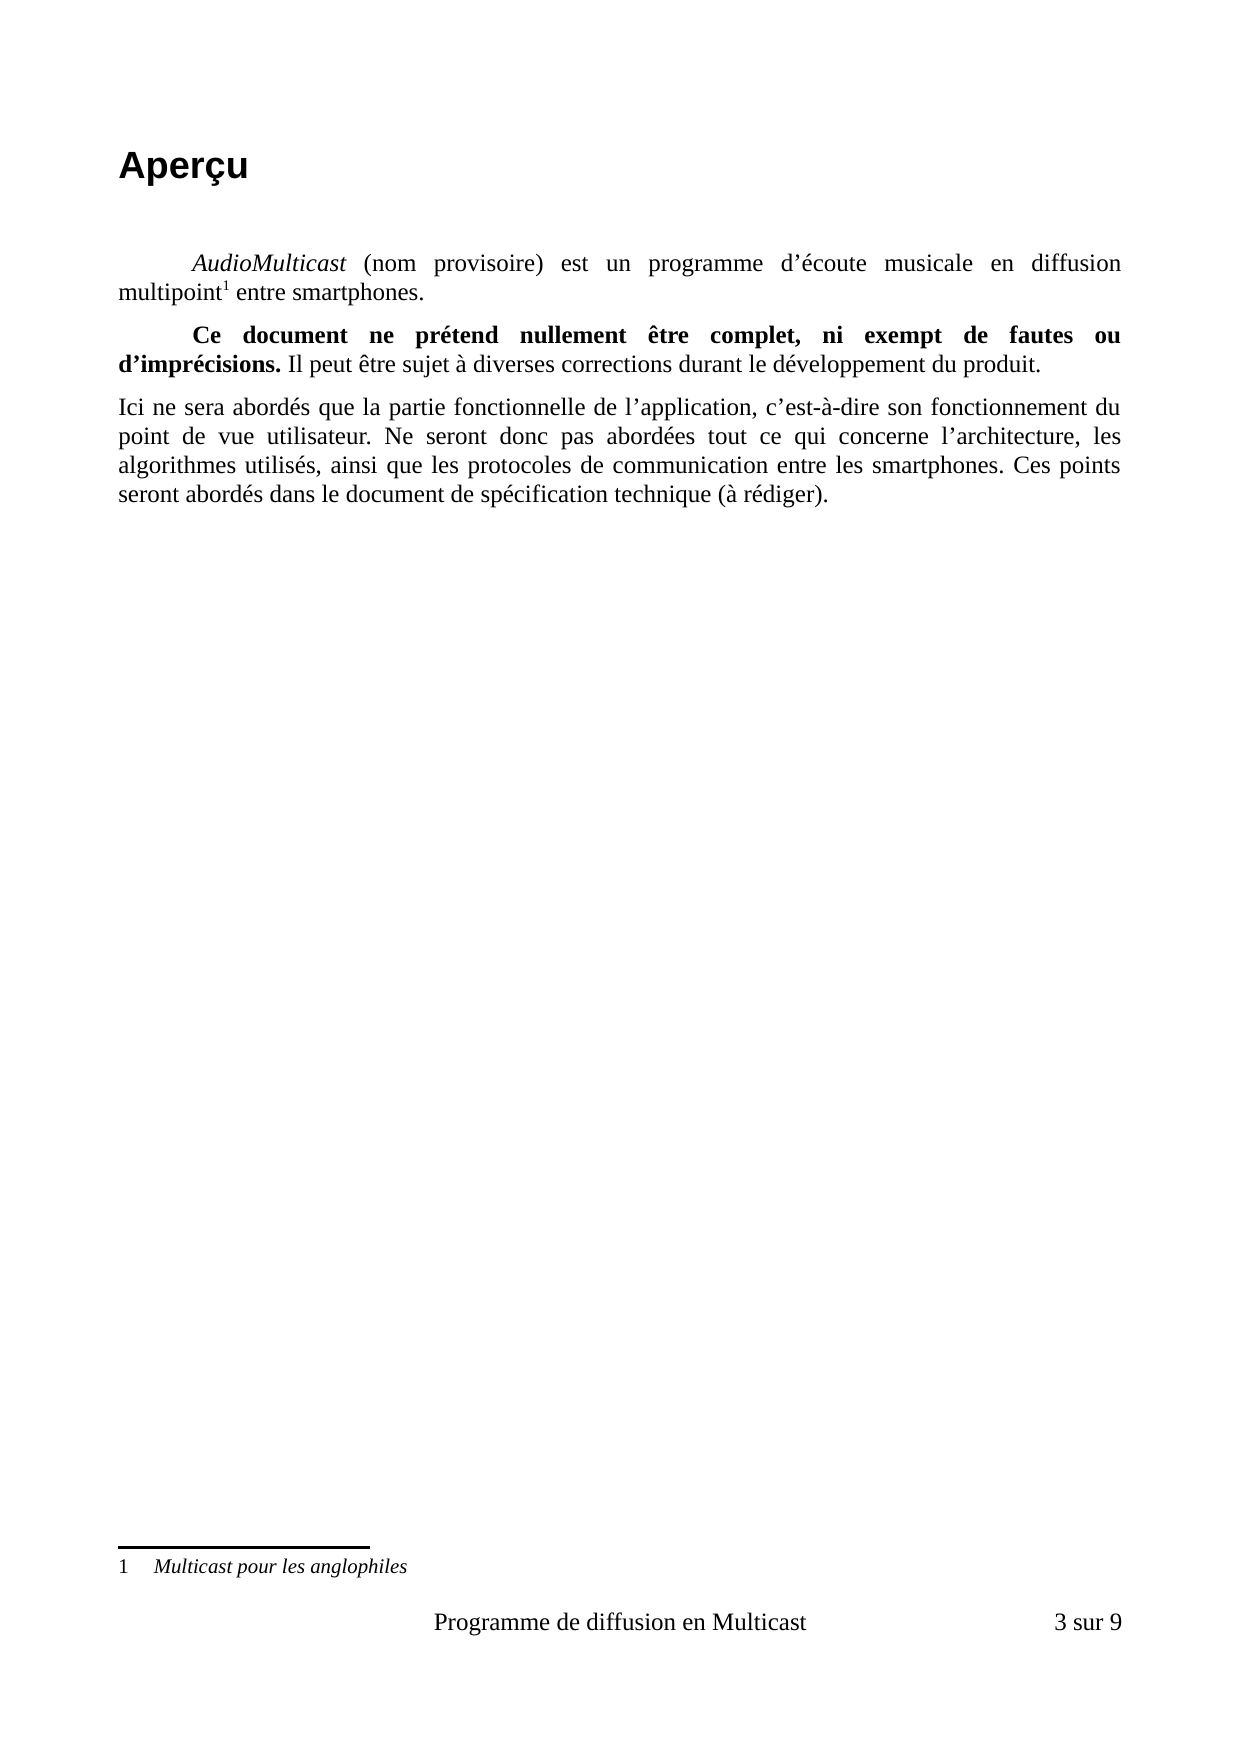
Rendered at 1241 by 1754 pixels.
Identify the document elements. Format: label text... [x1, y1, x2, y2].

text Ce document ne prétend nullement être complet, ni exempt de fautes ou d’imprécisions. Il peut être sujet à diverses corrections durant le développement du produit. [118, 320, 1122, 378]
text AudioMulticast (nom provisoire) est un programme d’écoute musicale en diffusion multipoint entre smartphones. [118, 248, 1122, 306]
text Multicast pour les anglophiles [118, 1553, 1122, 1578]
subtitle Aperçu [118, 143, 1122, 187]
text Ici ne sera abordés que la partie fonctionnelle de l’application, c’est-à-dire son fonctionnement du point de vue utilisateur. Ne seront donc pas abordées tout ce qui concerne l’architecture, les algorithmes utilisés, ainsi que les protocoles de communication entre les smartphones. Ces points seront abordés dans le document de spécification technique (à rédiger). [118, 392, 1122, 507]
